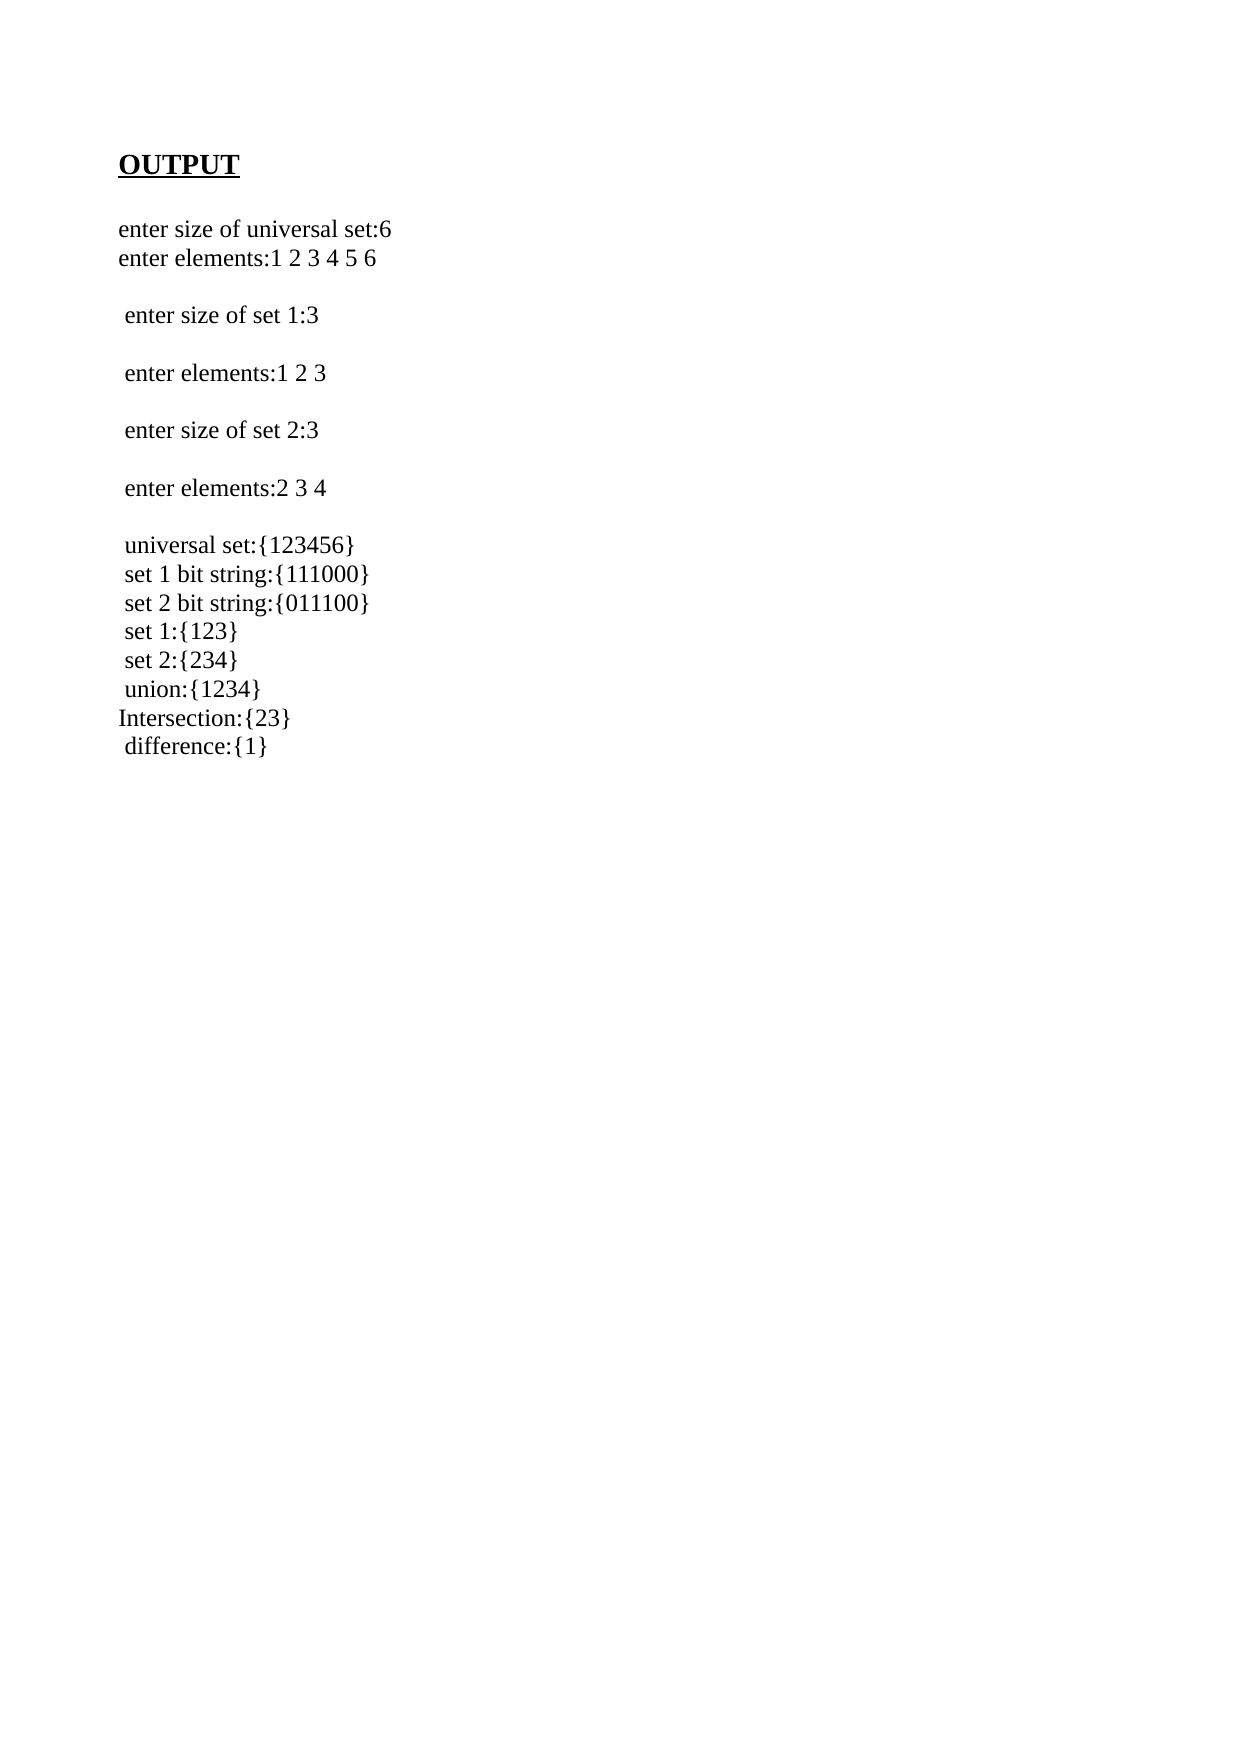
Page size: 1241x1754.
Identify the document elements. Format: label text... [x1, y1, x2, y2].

text enter size of universal set:6 [118, 214, 1122, 243]
text set 2:{234} [118, 645, 1122, 674]
text OUTPUT [118, 147, 1122, 180]
text universal set:{123456} [118, 530, 1122, 559]
text set 1:{123} [118, 616, 1122, 645]
text difference:{1} [118, 731, 1122, 760]
text set 1 bit string:{111000} [118, 559, 1122, 588]
text set 2 bit string:{011100} [118, 588, 1122, 616]
text enter elements:2 3 4 [118, 473, 1122, 501]
text enter size of set 2:3 [118, 415, 1122, 444]
text enter elements:1 2 3 [118, 358, 1122, 386]
text enter elements:1 2 3 4 5 6 [118, 243, 1122, 271]
text Intersection:{23} [118, 703, 1122, 731]
text union:{1234} [118, 674, 1122, 703]
text enter size of set 1:3 [118, 300, 1122, 329]
